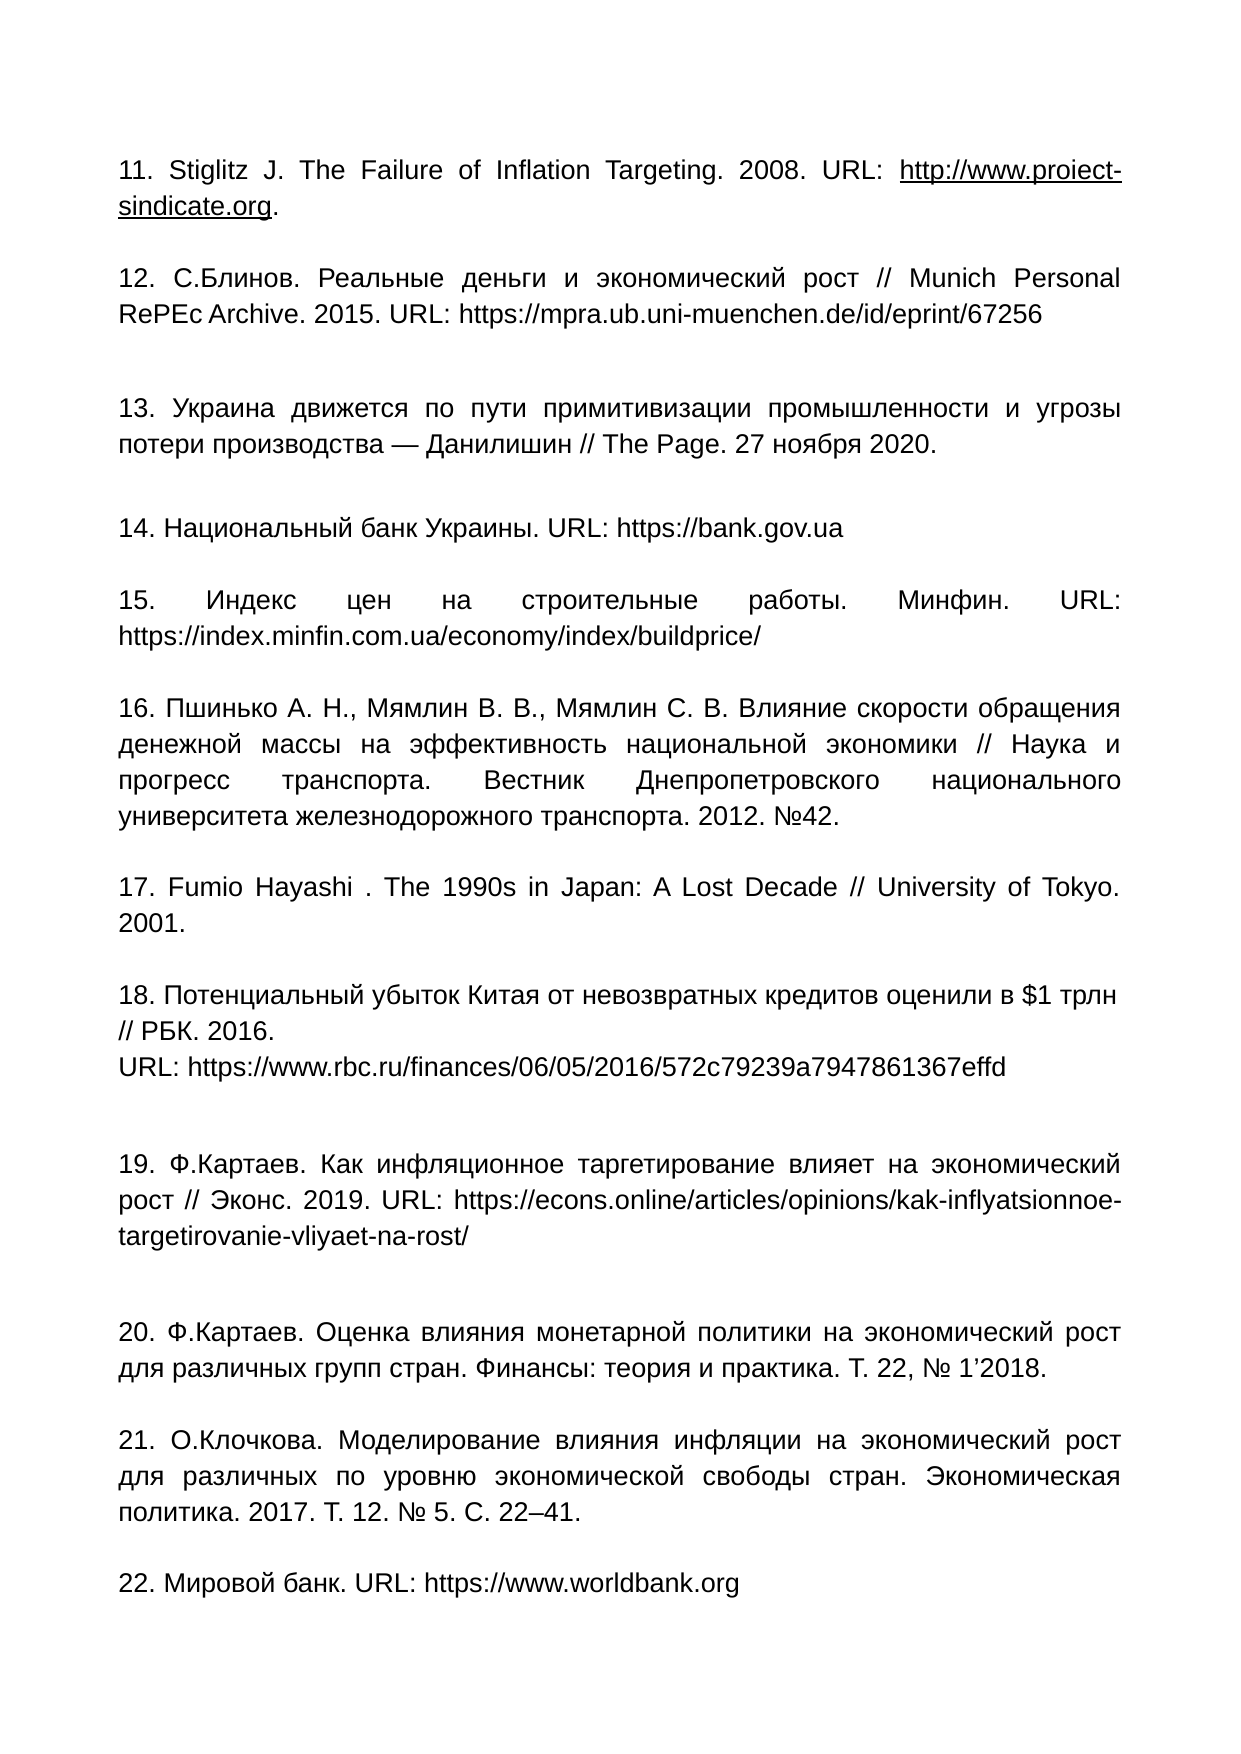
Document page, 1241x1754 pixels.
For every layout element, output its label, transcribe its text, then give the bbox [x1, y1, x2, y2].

text 17. Fumio Hayashi . The 1990s in Japan: A Lost Decade // University of Tokyo. 2001. [118, 871, 1122, 939]
text 20. Ф.Картаев. Оценка влияния монетарной политики на экономический рост для различных групп стран. Финансы: теория и практика. Т. 22, № 1’2018. [118, 1316, 1122, 1383]
text 18. Потенциальный убыток Китая от невозвратных кредитов оценили в $1 трлн // РБК. 2016. URL: https://www.rbc.ru/finances/06/05/2016/572c79239a7947861367effd [118, 979, 1122, 1082]
text 12. С.Блинов. Реальные деньги и экономический рост // Munich Personal RePEc Archive. 2015. URL: https://mpra.ub.uni-muenchen.de/id/eprint/67256 [118, 262, 1122, 329]
text 15. Индекс цен на строительные работы. Минфин. URL: https://index.minfin.com.ua/economy/index/buildprice/ [118, 584, 1122, 651]
text 21. О.Клочкова. Моделирование влияния инфляции на экономический рост для различных по уровню экономической свободы стран. Экономическая политика. 2017. Т. 12. № 5. С. 22–41. [118, 1424, 1122, 1527]
subtitle 19. Ф.Картаев. Как инфляционное таргетирование влияет на экономический рост // Эконс. 2019. URL: https://econs.online/articles/opinions/kak-inflyatsionnoe-targetirovanie-vliyaet-na-rost/ [118, 1148, 1122, 1251]
subtitle 13. Украина движется по пути примитивизации промышленности и угрозы потери производства — Данилишин // The Page. 27 ноября 2020. [118, 392, 1122, 459]
text 22. Мировой банк. URL: https://www.worldbank.org [118, 1567, 1122, 1599]
text 14. Национальный банк Украины. URL: https://bank.gov.ua [118, 512, 1122, 543]
text 16. Пшинько А. Н., Мямлин В. В., Мямлин С. В. Влияние скорости обращения денежной массы на эффективность национальной экономики // Наука и прогресс транспорта. Вестник Днепропетровского национального университета железнодорожного транспорта. 2012. №42. [118, 692, 1122, 831]
text 11. Stiglitz J. The Failure of Inflation Targeting. 2008. URL: http://www.proiect-sindicate.org. [118, 154, 1122, 221]
